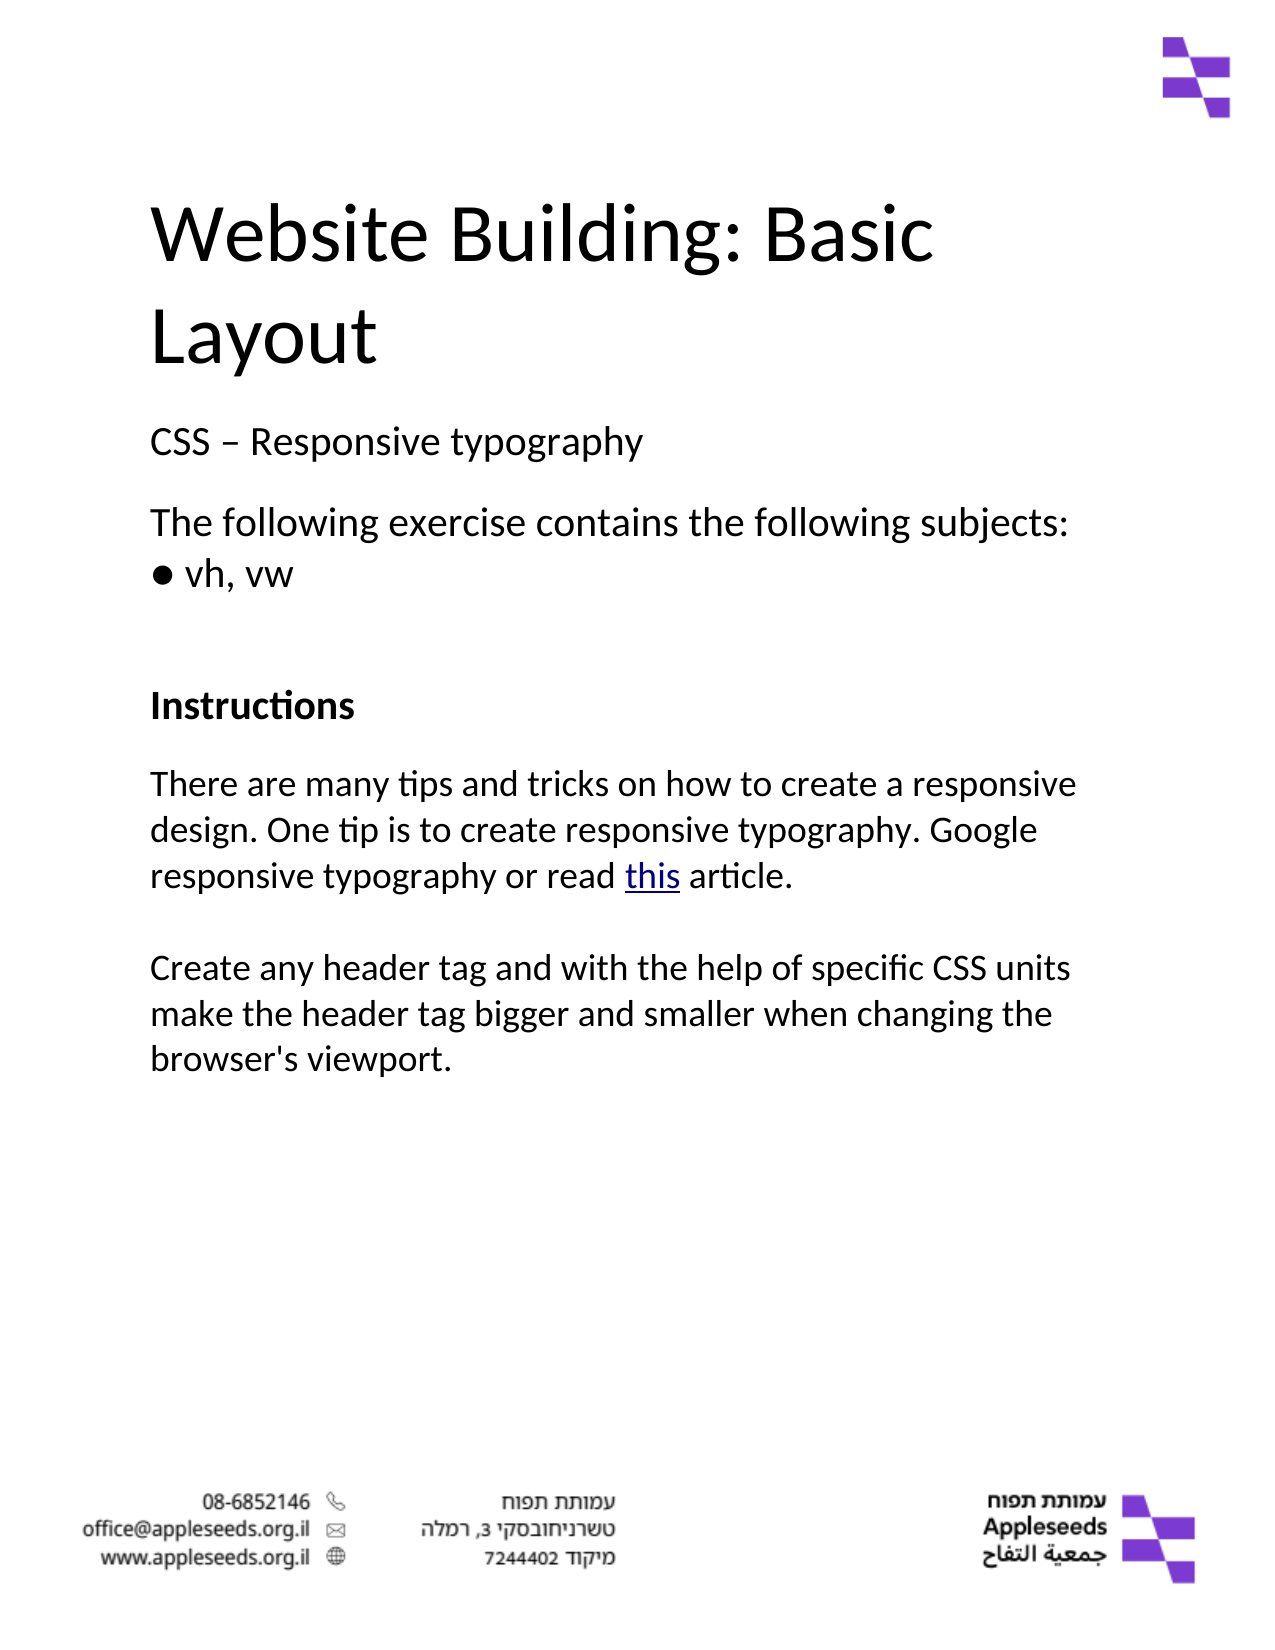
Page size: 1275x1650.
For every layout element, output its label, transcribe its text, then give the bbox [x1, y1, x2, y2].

text CSS – Responsive typography [150, 414, 1125, 465]
text responsive typography or read this article. [150, 852, 1125, 898]
text design. One tip is to create responsive typography. Google [150, 806, 1125, 852]
text The following exercise contains the following subjects: [150, 496, 1125, 547]
text make the header tag bigger and smaller when changing the [150, 989, 1125, 1035]
text ● vh, vw [150, 547, 1125, 598]
text Instructions [150, 679, 1125, 730]
text Website Building: Basic Layout [150, 181, 1125, 384]
text There are many tips and tricks on how to create a responsive [150, 760, 1125, 806]
picture [1143, 28, 1248, 129]
text Create any header tag and with the help of specific CSS units [150, 944, 1125, 989]
text browser's viewport. [150, 1035, 1125, 1081]
